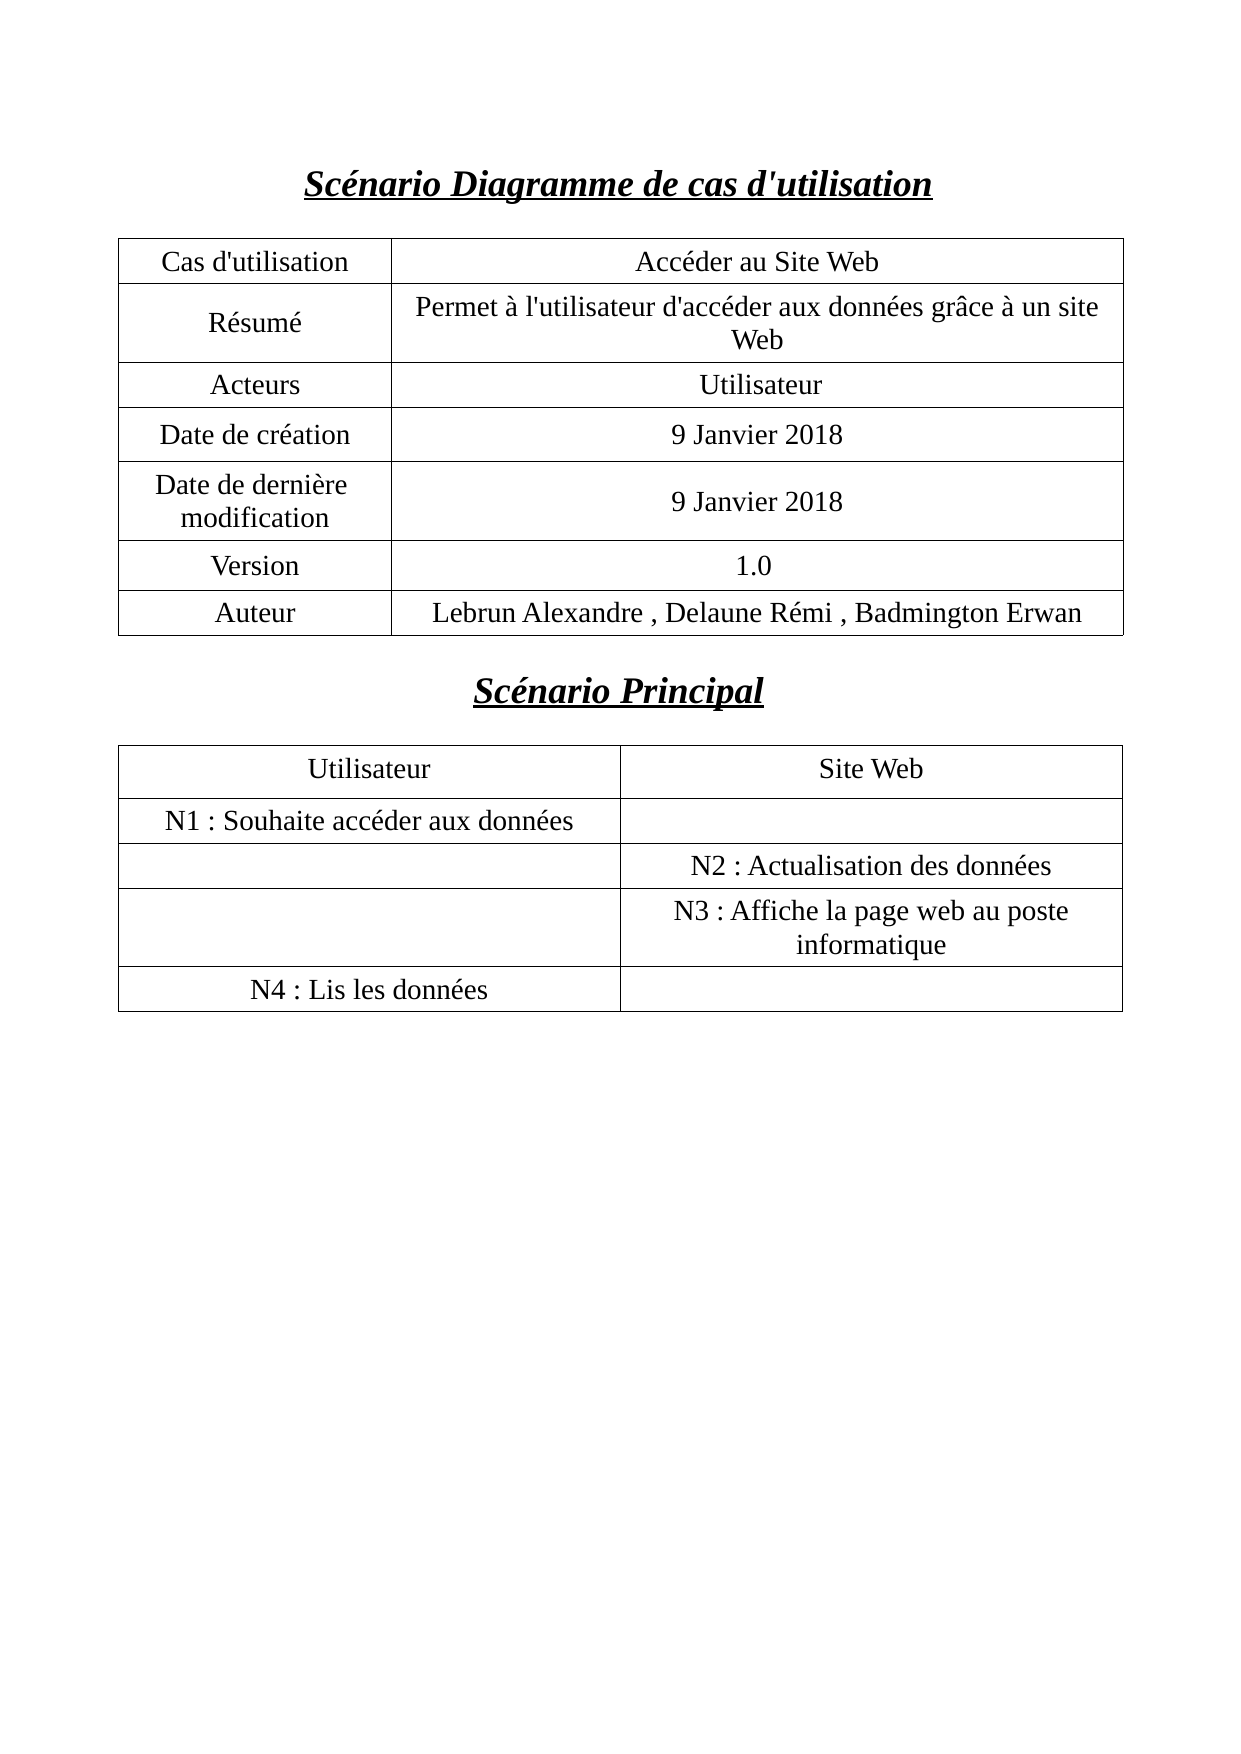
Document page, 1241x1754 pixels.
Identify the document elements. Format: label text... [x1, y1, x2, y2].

table_cell Utilisateur [392, 363, 1123, 407]
table_header Utilisateur [119, 746, 620, 797]
table_cell N3 : Affiche la page web au poste informatique [621, 889, 1122, 966]
table_cell Version [119, 541, 391, 589]
table_cell [621, 799, 1122, 843]
table_cell 9 Janvier 2018 [392, 408, 1123, 461]
table_cell [621, 967, 1122, 1011]
table_cell 1.0 [392, 541, 1123, 589]
table_cell 9 Janvier 2018 [392, 462, 1123, 540]
table_cell Date de création [119, 408, 391, 461]
text Scénario Principal [118, 668, 1122, 711]
table_cell N1 : Souhaite accéder aux données [119, 799, 620, 843]
table_header Site Web [621, 746, 1122, 797]
table_cell N2 : Actualisation des données [621, 844, 1122, 888]
table_cell Permet à l'utilisateur d'accéder aux données grâce à un site Web [392, 284, 1123, 362]
table_cell Date de dernière modification [119, 462, 391, 540]
table_cell Acteurs [119, 363, 391, 407]
table_cell [119, 889, 620, 966]
table_header Cas d'utilisation [119, 239, 391, 283]
table_cell N4 : Lis les données [119, 967, 620, 1011]
table_header Accéder au Site Web [392, 239, 1123, 283]
table_cell Lebrun Alexandre , Delaune Rémi , Badmington Erwan [392, 591, 1123, 635]
text Scénario Diagramme de cas d'utilisation [118, 161, 1122, 204]
table_cell [119, 844, 620, 888]
table_cell Résumé [119, 284, 391, 362]
table_cell Auteur [119, 591, 391, 635]
